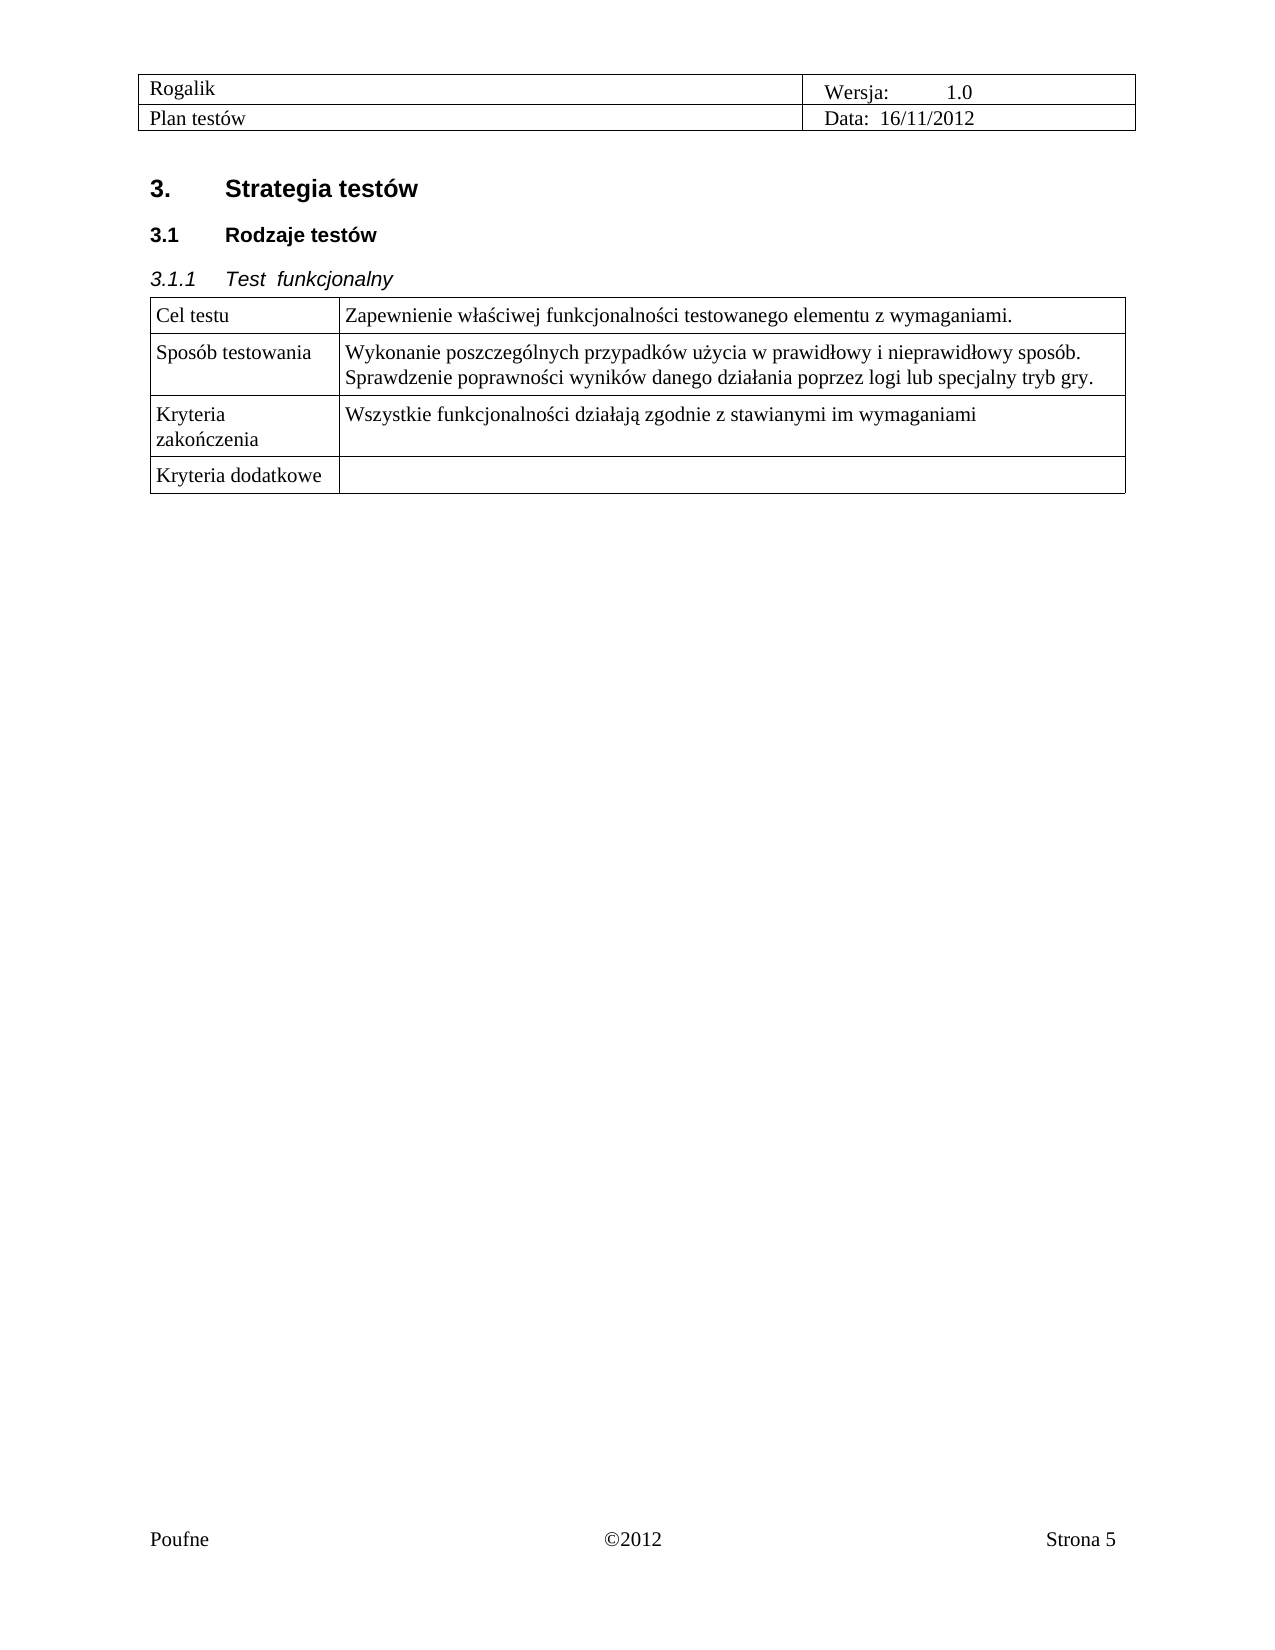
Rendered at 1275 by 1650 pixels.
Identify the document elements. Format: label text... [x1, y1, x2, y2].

subtitle Test funkcjonalny [150, 265, 1125, 290]
table_cell Sposób testowania [151, 334, 339, 395]
table_header Zapewnienie właściwej funkcjonalności testowanego elementu z wymaganiami. [340, 298, 1125, 333]
subtitle Rodzaje testów [150, 222, 1125, 247]
table_header Cel testu [151, 298, 339, 333]
subtitle Strategia testów [150, 174, 1125, 203]
table_cell Kryteria dodatkowe [151, 457, 339, 493]
table_cell Wykonanie poszczególnych przypadków użycia w prawidłowy i nieprawidłowy sposób. Sprawdzenie poprawności wyników danego działania poprzez logi lub specjalny tryb gry. [340, 334, 1125, 395]
table_cell Wszystkie funkcjonalności działają zgodnie z stawianymi im wymaganiami [340, 396, 1125, 456]
table_cell Kryteria zakończenia [151, 396, 339, 456]
table_cell [340, 457, 1125, 493]
